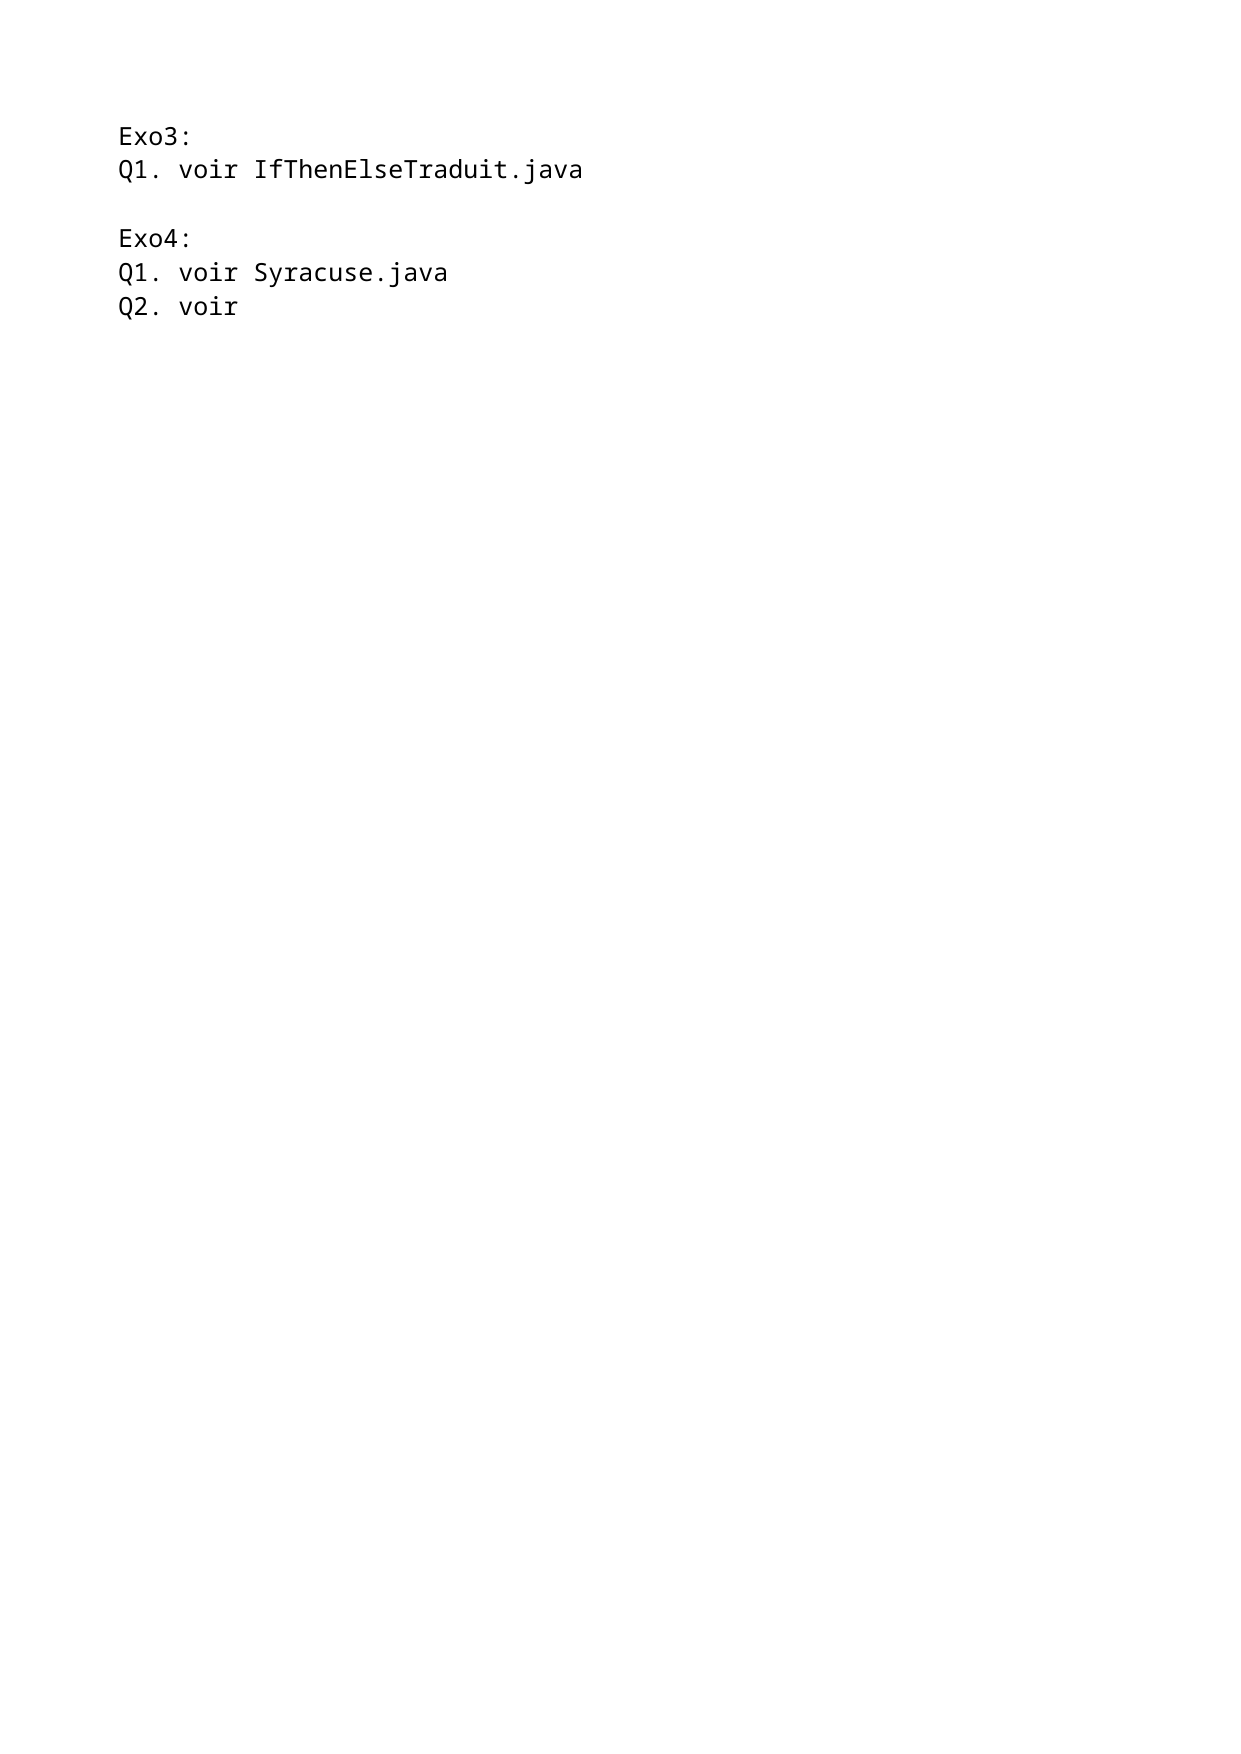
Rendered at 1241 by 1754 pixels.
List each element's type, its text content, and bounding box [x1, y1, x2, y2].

text Q2. voir SyracuseTraduit.java [118, 288, 1122, 322]
text Q1. voir IfThenElseTraduit.java [118, 152, 1122, 186]
text Q1. voir Syracuse.java [118, 254, 1122, 288]
text Exo3: [118, 118, 1122, 152]
text Exo4: [118, 220, 1122, 254]
